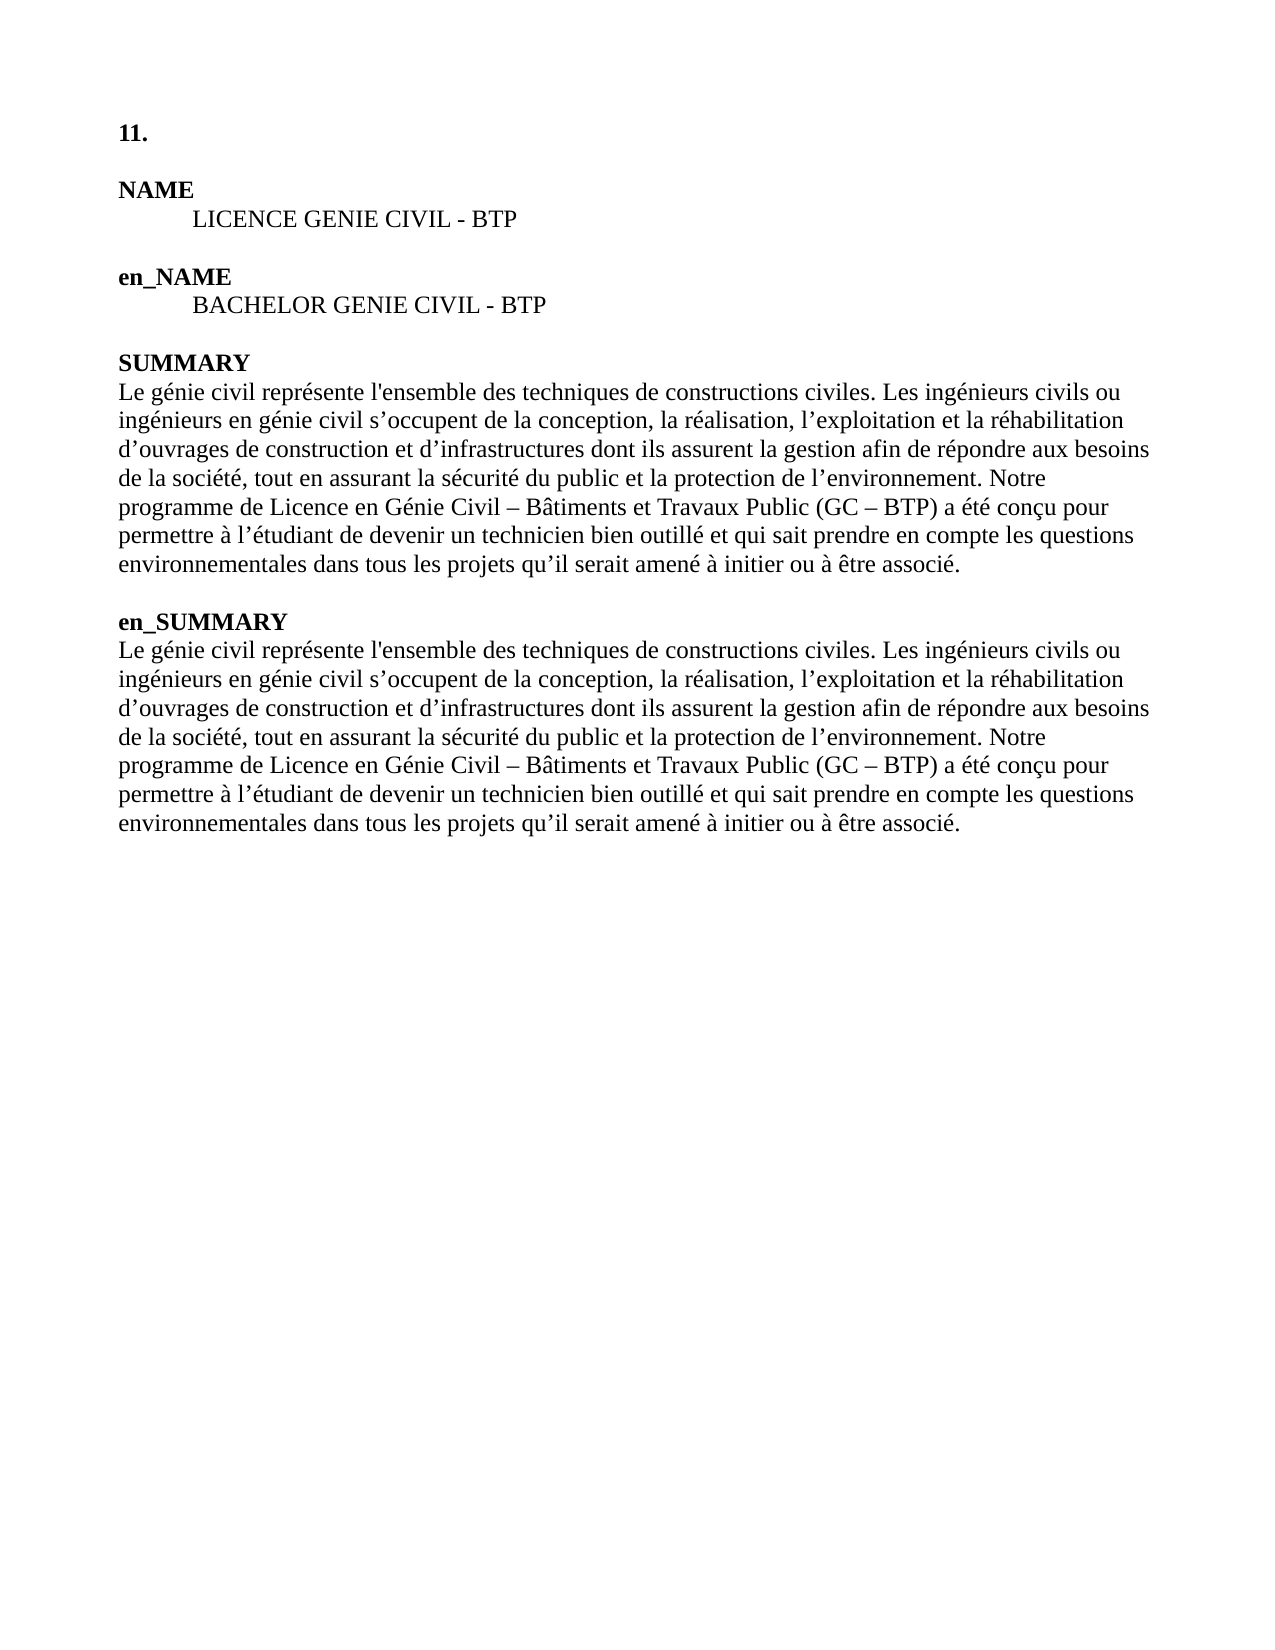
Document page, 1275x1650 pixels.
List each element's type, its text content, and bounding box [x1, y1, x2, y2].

text en_NAME [118, 262, 1157, 291]
text 11. [118, 118, 1157, 147]
text BACHELOR GENIE CIVIL - BTP [118, 291, 1157, 319]
text en_SUMMARY [118, 607, 1157, 636]
text LICENCE GENIE CIVIL - BTP [118, 204, 1157, 233]
text NAME [118, 176, 1157, 204]
text Le génie civil représente l'ensemble des techniques de constructions civiles. Les ingénieurs civils ou ingénieurs en génie civil s’occupent de la conception, la réalisation, l’exploitation et la réhabilitation d’ouvrages de construction et d’infrastructures dont ils assurent la gestion afin de répondre aux besoins de la société, tout en assurant la sécurité du public et la protection de l’environnement. Notre programme de Licence en Génie Civil – Bâtiments et Travaux Public (GC – BTP) a été conçu pour permettre à l’étudiant de devenir un technicien bien outillé et qui sait prendre en compte les questions environnementales dans tous les projets qu’il serait amené à initier ou à être associé. [118, 377, 1157, 578]
text Le génie civil représente l'ensemble des techniques de constructions civiles. Les ingénieurs civils ou ingénieurs en génie civil s’occupent de la conception, la réalisation, l’exploitation et la réhabilitation d’ouvrages de construction et d’infrastructures dont ils assurent la gestion afin de répondre aux besoins de la société, tout en assurant la sécurité du public et la protection de l’environnement. Notre programme de Licence en Génie Civil – Bâtiments et Travaux Public (GC – BTP) a été conçu pour permettre à l’étudiant de devenir un technicien bien outillé et qui sait prendre en compte les questions environnementales dans tous les projets qu’il serait amené à initier ou à être associé. [118, 636, 1157, 837]
text SUMMARY [118, 348, 1157, 377]
